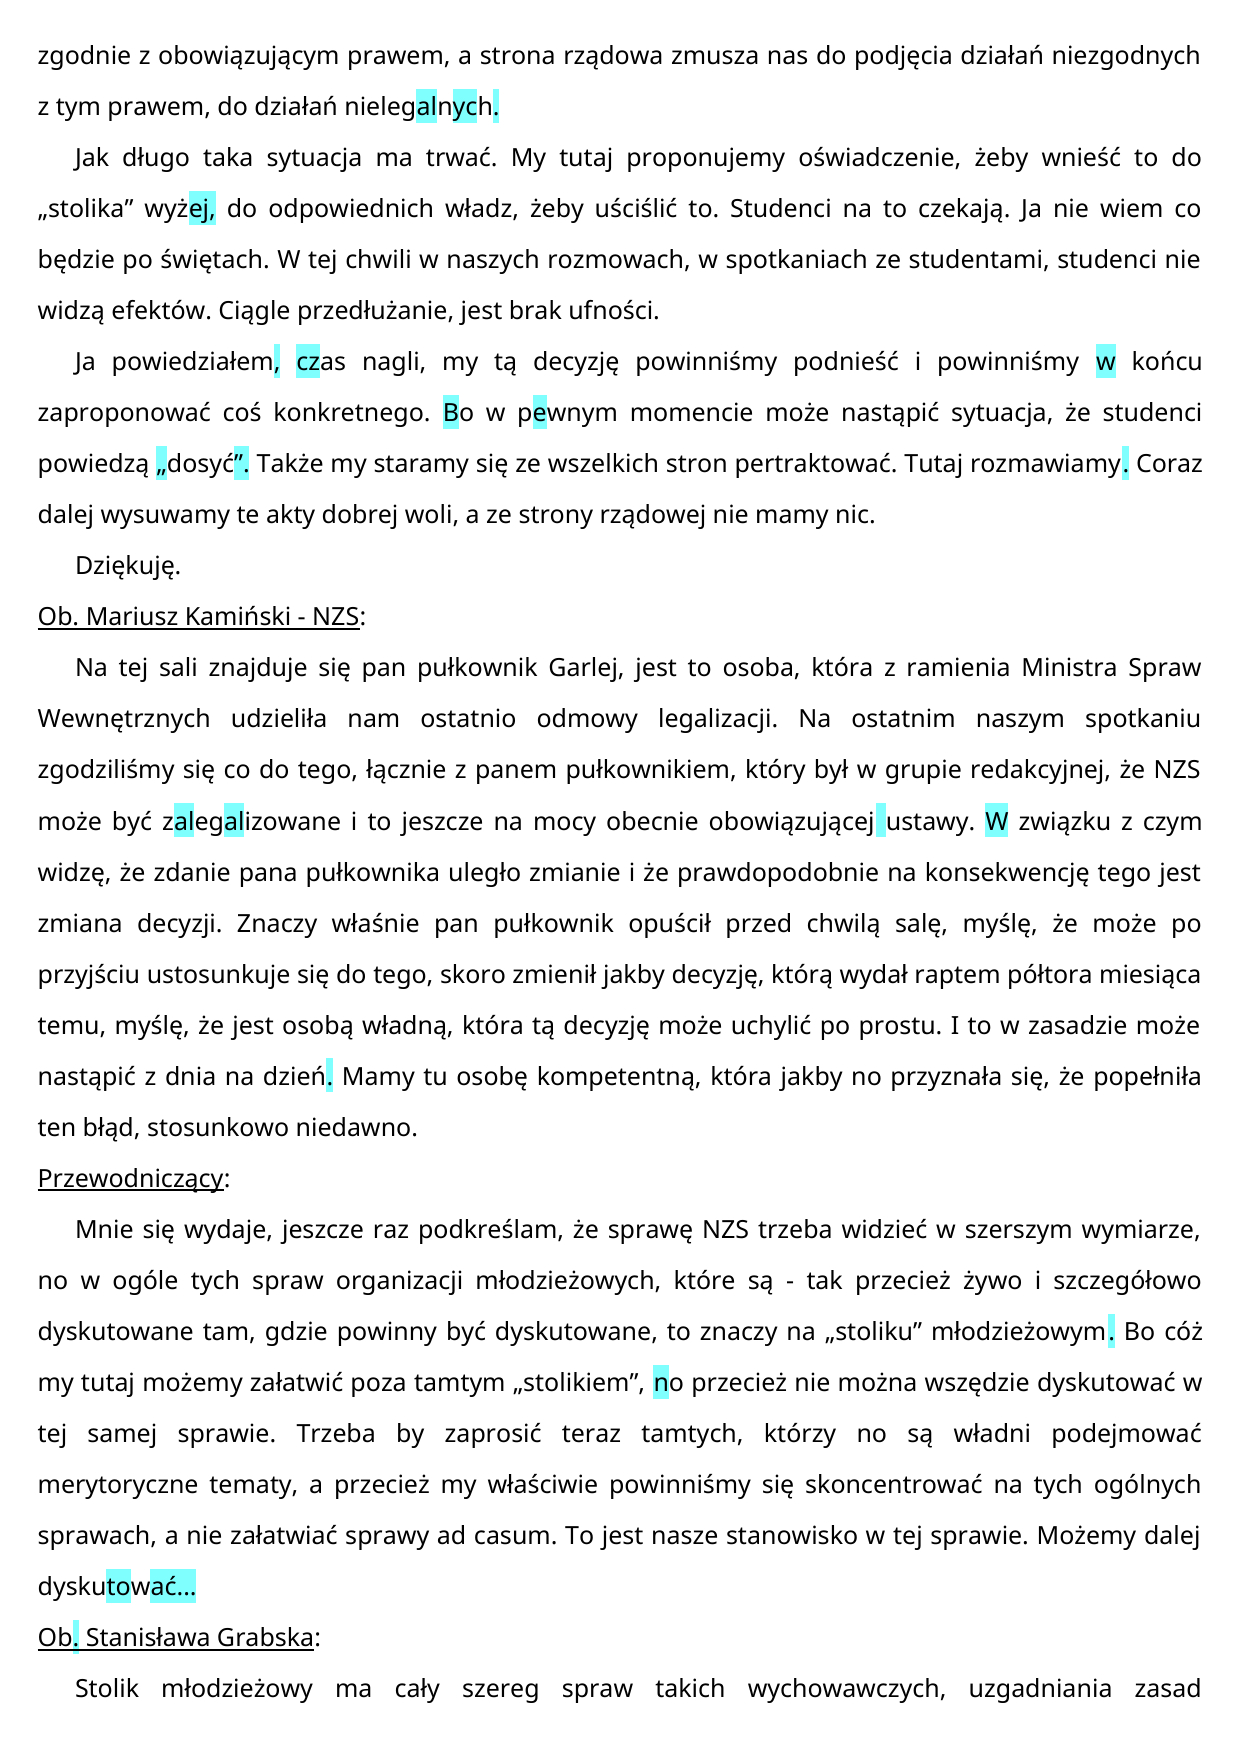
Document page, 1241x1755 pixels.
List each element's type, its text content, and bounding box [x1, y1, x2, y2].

text zgodnie z obowiązującym prawem, a strona rządowa zmusza nas do podjęcia działań niezgodnych z tym prawem, do działań nielegalnych. [37, 37, 1203, 123]
text Na tej sali znajduje się pan pułkownik Garlej, jest to osoba, która z ramienia Ministra Spraw Wewnętrznych udzieliła nam ostatnio odmowy legalizacji. Na ostatnim naszym spotkaniu zgodziliśmy się co do tego, łącznie z panem pułkownikiem, który był w grupie redakcyjnej, że NZS może być zalegalizowane i to jeszcze na mocy obecnie obowiązującej ustawy. W związku z czym widzę, że zdanie pana pułkownika uległo zmianie i że prawdopodobnie na konsekwencję tego jest zmiana decyzji. Znaczy właśnie pan pułkownik opuścił przed chwilą salę, myślę, że może po przyjściu ustosunkuje się do tego, skoro zmienił jakby decyzję, którą wydał raptem półtora miesiąca temu, myślę, że jest osobą władną, która tą decyzję może uchylić po prostu. I to w zasadzie może nastąpić z dnia na dzień. Mamy tu osobę kompetentną, która jakby no przyznała się, że popełniła ten błąd, stosunkowo niedawno. [37, 650, 1203, 1143]
text Dziękuję. [37, 548, 1203, 582]
text Stolik młodzieżowy ma cały szereg spraw takich wychowawczych, uzgadniania zasad [37, 1671, 1203, 1705]
text Jak długo taka sytuacja ma trwać. My tutaj proponujemy oświadczenie, żeby wnieść to do „stolika” wyżej, do odpowiednich władz, żeby uściślić to. Studenci na to czekają. Ja nie wiem co będzie po świętach. W tej chwili w naszych rozmowach, w spotkaniach ze studentami, studenci nie widzą efektów. Ciągle przedłużanie, jest brak ufności. [37, 139, 1203, 327]
text Ja powiedziałem, czas nagli, my tą decyzję powinniśmy podnieść i powinniśmy w końcu zaproponować coś konkretnego. Bo w pewnym momencie może nastąpić sytuacja, że studenci powiedzą „dosyć”. Także my staramy się ze wszelkich stron pertraktować. Tutaj rozmawiamy. Coraz dalej wysuwamy te akty dobrej woli, a ze strony rządowej nie mamy nic. [37, 344, 1203, 531]
text Mnie się wydaje, jeszcze raz podkreślam, że sprawę NZS trzeba widzieć w szerszym wymiarze, no w ogóle tych spraw organizacji młodzieżowych, które są - tak przecież żywo i szczegółowo dyskutowane tam, gdzie powinny być dyskutowane, to znaczy na „stoliku” młodzieżowym. Bo cóż my tutaj możemy załatwić poza tamtym „stolikiem”, no przecież nie można wszędzie dyskutować w tej samej sprawie. Trzeba by zaprosić teraz tamtych, którzy no są władni podejmować merytoryczne tematy, a przecież my właściwie powinniśmy się skoncentrować na tych ogólnych sprawach, a nie załatwiać sprawy ad casum. To jest nasze stanowisko w tej sprawie. Możemy dalej dyskutować... [37, 1211, 1203, 1603]
text Przewodniczący: [37, 1160, 1203, 1194]
text Ob. Mariusz Kamiński - NZS: [37, 599, 1203, 633]
text Ob. Stanisława Grabska: [37, 1620, 1203, 1654]
